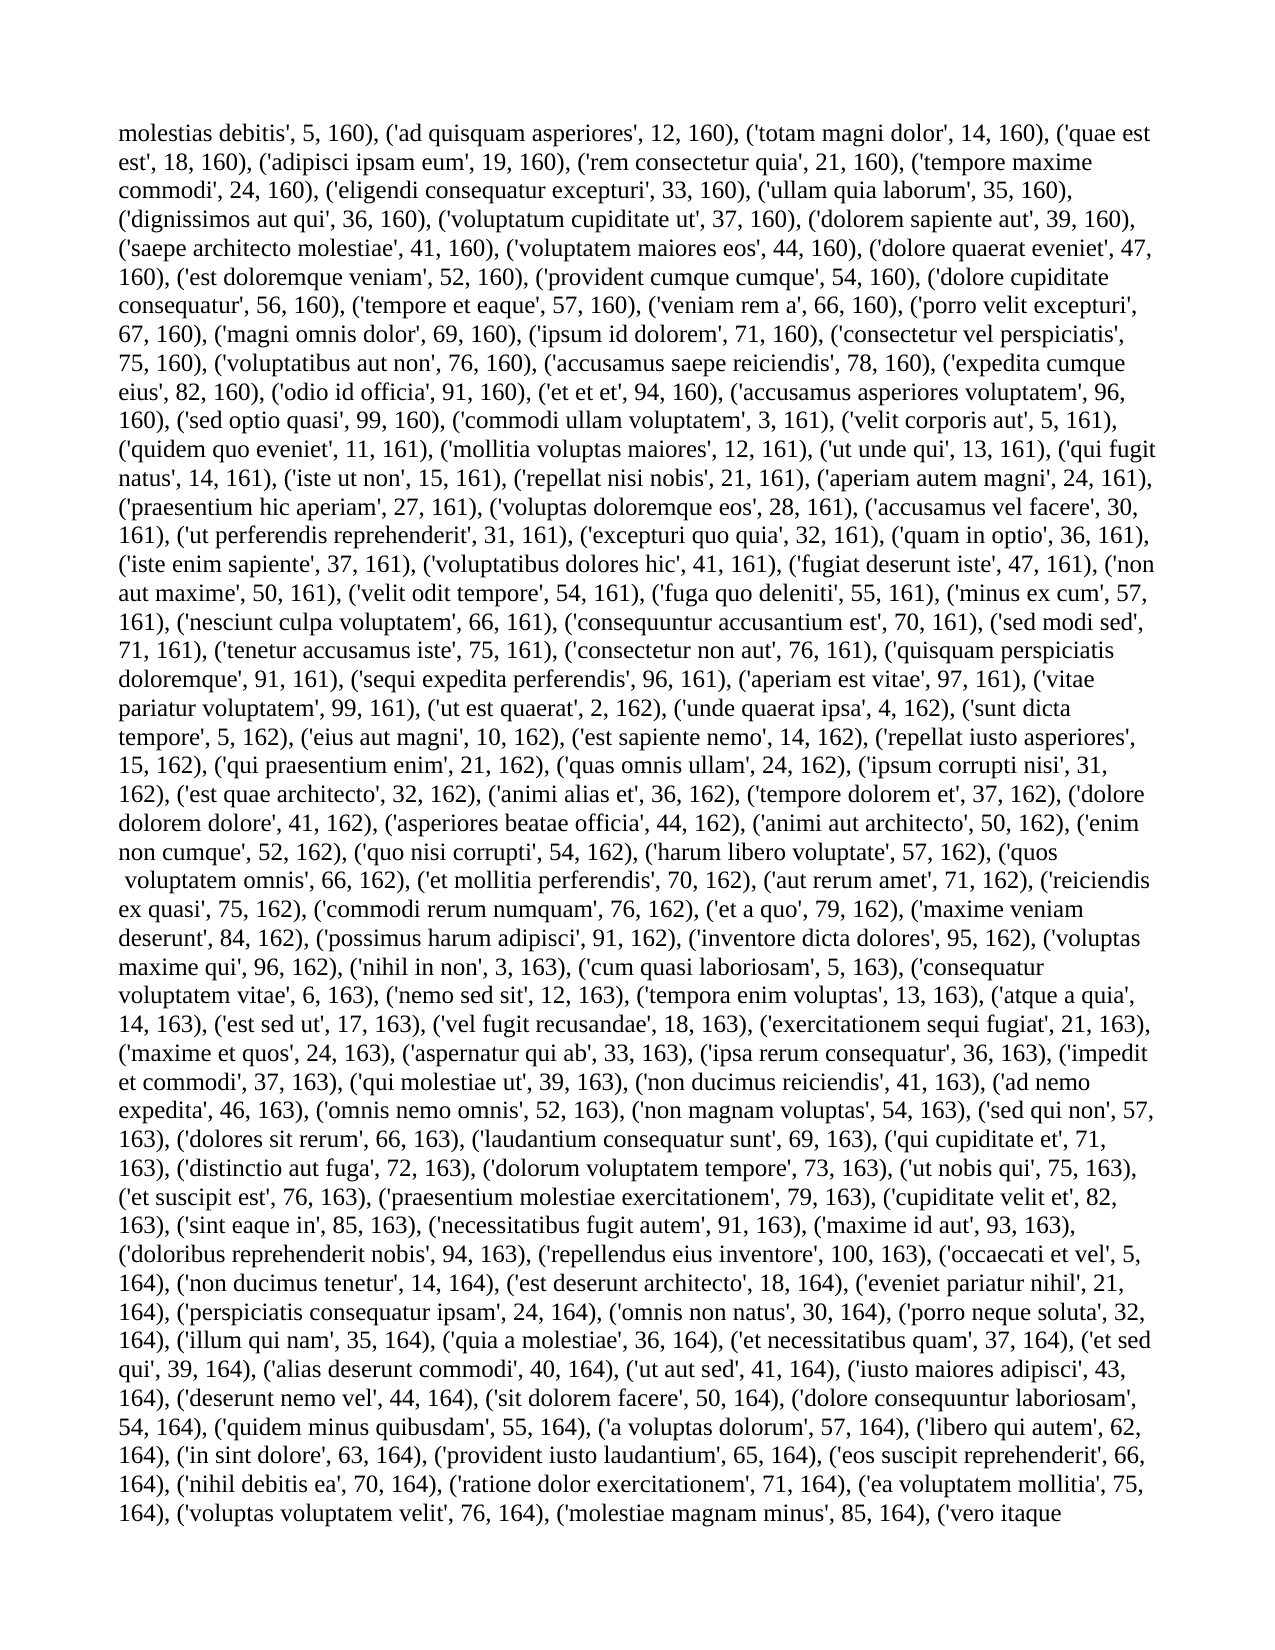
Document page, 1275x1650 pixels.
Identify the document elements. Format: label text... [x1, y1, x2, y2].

text molestias debitis', 5, 160), ('ad quisquam asperiores', 12, 160), ('totam magni dolor', 14, 160), ('quae est est', 18, 160), ('adipisci ipsam eum', 19, 160), ('rem consectetur quia', 21, 160), ('tempore maxime commodi', 24, 160), ('eligendi consequatur excepturi', 33, 160), ('ullam quia laborum', 35, 160), ('dignissimos aut qui', 36, 160), ('voluptatum cupiditate ut', 37, 160), ('dolorem sapiente aut', 39, 160), ('saepe architecto molestiae', 41, 160), ('voluptatem maiores eos', 44, 160), ('dolore quaerat eveniet', 47, 160), ('est doloremque veniam', 52, 160), ('provident cumque cumque', 54, 160), ('dolore cupiditate consequatur', 56, 160), ('tempore et eaque', 57, 160), ('veniam rem a', 66, 160), ('porro velit excepturi', 67, 160), ('magni omnis dolor', 69, 160), ('ipsum id dolorem', 71, 160), ('consectetur vel perspiciatis', 75, 160), ('voluptatibus aut non', 76, 160), ('accusamus saepe reiciendis', 78, 160), ('expedita cumque eius', 82, 160), ('odio id officia', 91, 160), ('et et et', 94, 160), ('accusamus asperiores voluptatem', 96, 160), ('sed optio quasi', 99, 160), ('commodi ullam voluptatem', 3, 161), ('velit corporis aut', 5, 161), ('quidem quo eveniet', 11, 161), ('mollitia voluptas maiores', 12, 161), ('ut unde qui', 13, 161), ('qui fugit natus', 14, 161), ('iste ut non', 15, 161), ('repellat nisi nobis', 21, 161), ('aperiam autem magni', 24, 161), ('praesentium hic aperiam', 27, 161), ('voluptas doloremque eos', 28, 161), ('accusamus vel facere', 30, 161), ('ut perferendis reprehenderit', 31, 161), ('excepturi quo quia', 32, 161), ('quam in optio', 36, 161), ('iste enim sapiente', 37, 161), ('voluptatibus dolores hic', 41, 161), ('fugiat deserunt iste', 47, 161), ('non aut maxime', 50, 161), ('velit odit tempore', 54, 161), ('fuga quo deleniti', 55, 161), ('minus ex cum', 57, 161), ('nesciunt culpa voluptatem', 66, 161), ('consequuntur accusantium est', 70, 161), ('sed modi sed', 71, 161), ('tenetur accusamus iste', 75, 161), ('consectetur non aut', 76, 161), ('quisquam perspiciatis doloremque', 91, 161), ('sequi expedita perferendis', 96, 161), ('aperiam est vitae', 97, 161), ('vitae pariatur voluptatem', 99, 161), ('ut est quaerat', 2, 162), ('unde quaerat ipsa', 4, 162), ('sunt dicta tempore', 5, 162), ('eius aut magni', 10, 162), ('est sapiente nemo', 14, 162), ('repellat iusto asperiores', 15, 162), ('qui praesentium enim', 21, 162), ('quas omnis ullam', 24, 162), ('ipsum corrupti nisi', 31, 162), ('est quae architecto', 32, 162), ('animi alias et', 36, 162), ('tempore dolorem et', 37, 162), ('dolore dolorem dolore', 41, 162), ('asperiores beatae officia', 44, 162), ('animi aut architecto', 50, 162), ('enim non cumque', 52, 162), ('quo nisi corrupti', 54, 162), ('harum libero voluptate', 57, 162), ('quos [118, 118, 1157, 866]
text voluptatem omnis', 66, 162), ('et mollitia perferendis', 70, 162), ('aut rerum amet', 71, 162), ('reiciendis ex quasi', 75, 162), ('commodi rerum numquam', 76, 162), ('et a quo', 79, 162), ('maxime veniam deserunt', 84, 162), ('possimus harum adipisci', 91, 162), ('inventore dicta dolores', 95, 162), ('voluptas maxime qui', 96, 162), ('nihil in non', 3, 163), ('cum quasi laboriosam', 5, 163), ('consequatur voluptatem vitae', 6, 163), ('nemo sed sit', 12, 163), ('tempora enim voluptas', 13, 163), ('atque a quia', 14, 163), ('est sed ut', 17, 163), ('vel fugit recusandae', 18, 163), ('exercitationem sequi fugiat', 21, 163), ('maxime et quos', 24, 163), ('aspernatur qui ab', 33, 163), ('ipsa rerum consequatur', 36, 163), ('impedit et commodi', 37, 163), ('qui molestiae ut', 39, 163), ('non ducimus reiciendis', 41, 163), ('ad nemo expedita', 46, 163), ('omnis nemo omnis', 52, 163), ('non magnam voluptas', 54, 163), ('sed qui non', 57, 163), ('dolores sit rerum', 66, 163), ('laudantium consequatur sunt', 69, 163), ('qui cupiditate et', 71, 163), ('distinctio aut fuga', 72, 163), ('dolorum voluptatem tempore', 73, 163), ('ut nobis qui', 75, 163), ('et suscipit est', 76, 163), ('praesentium molestiae exercitationem', 79, 163), ('cupiditate velit et', 82, 163), ('sint eaque in', 85, 163), ('necessitatibus fugit autem', 91, 163), ('maxime id aut', 93, 163), ('doloribus reprehenderit nobis', 94, 163), ('repellendus eius inventore', 100, 163), ('occaecati et vel', 5, 164), ('non ducimus tenetur', 14, 164), ('est deserunt architecto', 18, 164), ('eveniet pariatur nihil', 21, 164), ('perspiciatis consequatur ipsam', 24, 164), ('omnis non natus', 30, 164), ('porro neque soluta', 32, 164), ('illum qui nam', 35, 164), ('quia a molestiae', 36, 164), ('et necessitatibus quam', 37, 164), ('et sed qui', 39, 164), ('alias deserunt commodi', 40, 164), ('ut aut sed', 41, 164), ('iusto maiores adipisci', 43, 164), ('deserunt nemo vel', 44, 164), ('sit dolorem facere', 50, 164), ('dolore consequuntur laboriosam', 54, 164), ('quidem minus quibusdam', 55, 164), ('a voluptas dolorum', 57, 164), ('libero qui autem', 62, 164), ('in sint dolore', 63, 164), ('provident iusto laudantium', 65, 164), ('eos suscipit reprehenderit', 66, 164), ('nihil debitis ea', 70, 164), ('ratione dolor exercitationem', 71, 164), ('ea voluptatem mollitia', 75, 164), ('voluptas voluptatem velit', 76, 164), ('molestiae magnam minus', 85, 164), ('vero itaque [118, 866, 1157, 1527]
